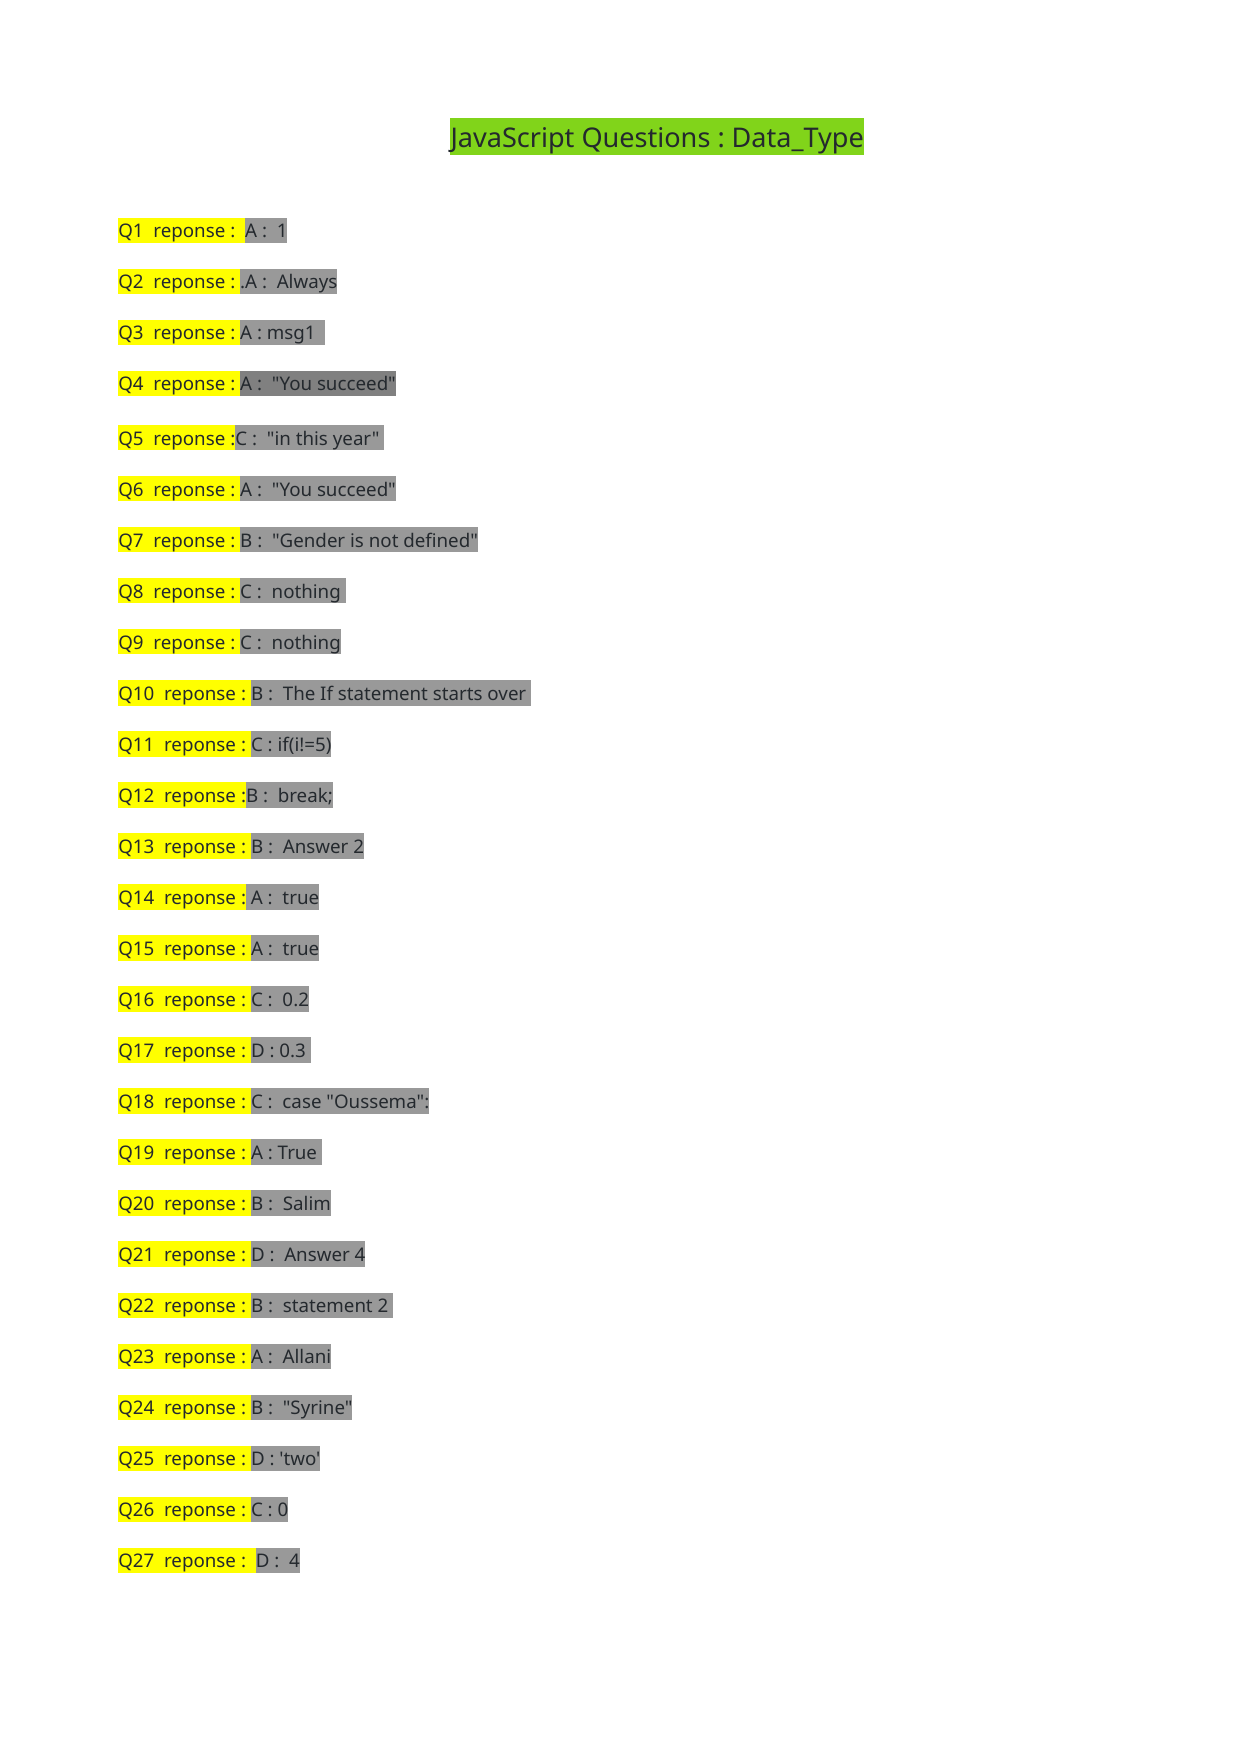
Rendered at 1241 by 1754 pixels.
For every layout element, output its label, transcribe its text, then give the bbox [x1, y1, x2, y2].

text Q19 reponse : A : True [118, 1139, 1122, 1165]
text Q23 reponse : A : Allani [118, 1343, 1122, 1369]
text Q4 reponse : A : "You succeed" [118, 371, 1122, 396]
text Q25 reponse : D : 'two' [118, 1446, 1122, 1471]
text Q17 reponse : D : 0.3 [118, 1037, 1122, 1063]
text Q21 reponse : D : Answer 4 [118, 1241, 1122, 1267]
text Q22 reponse : B : statement 2 [118, 1292, 1122, 1318]
text Q8 reponse : C : nothing [118, 578, 1122, 603]
text Q15 reponse : A : true [118, 935, 1122, 961]
text Q3 reponse : A : msg1 [118, 319, 1122, 345]
text Q9 reponse : C : nothing [118, 629, 1122, 654]
text Q11 reponse : C : if(i!=5) [118, 731, 1122, 757]
text Q16 reponse : C : 0.2 [118, 986, 1122, 1012]
text Q2 reponse : .A : Always [118, 268, 1122, 294]
text Q27 reponse : D : 4 [118, 1548, 1122, 1573]
text Q26 reponse : C : 0 [118, 1497, 1122, 1522]
text Q18 reponse : C : case "Oussema": [118, 1088, 1122, 1114]
text Q24 reponse : B : "Syrine" [118, 1394, 1122, 1420]
text Q5 reponse :C : "in this year" [118, 425, 1122, 450]
text Q1 reponse : A : 1 [118, 217, 1122, 243]
text Q6 reponse : A : "You succeed" [118, 476, 1122, 501]
text Q12 reponse :B : break; [118, 782, 1122, 808]
text Q10 reponse : B : The If statement starts over [118, 680, 1122, 706]
text Q7 reponse : B : "Gender is not defined" [118, 527, 1122, 552]
text Q20 reponse : B : Salim [118, 1190, 1122, 1216]
text JavaScript Questions : Data_Type [118, 118, 1122, 155]
text Q13 reponse : B : Answer 2 [118, 833, 1122, 859]
text Q14 reponse : A : true [118, 884, 1122, 910]
